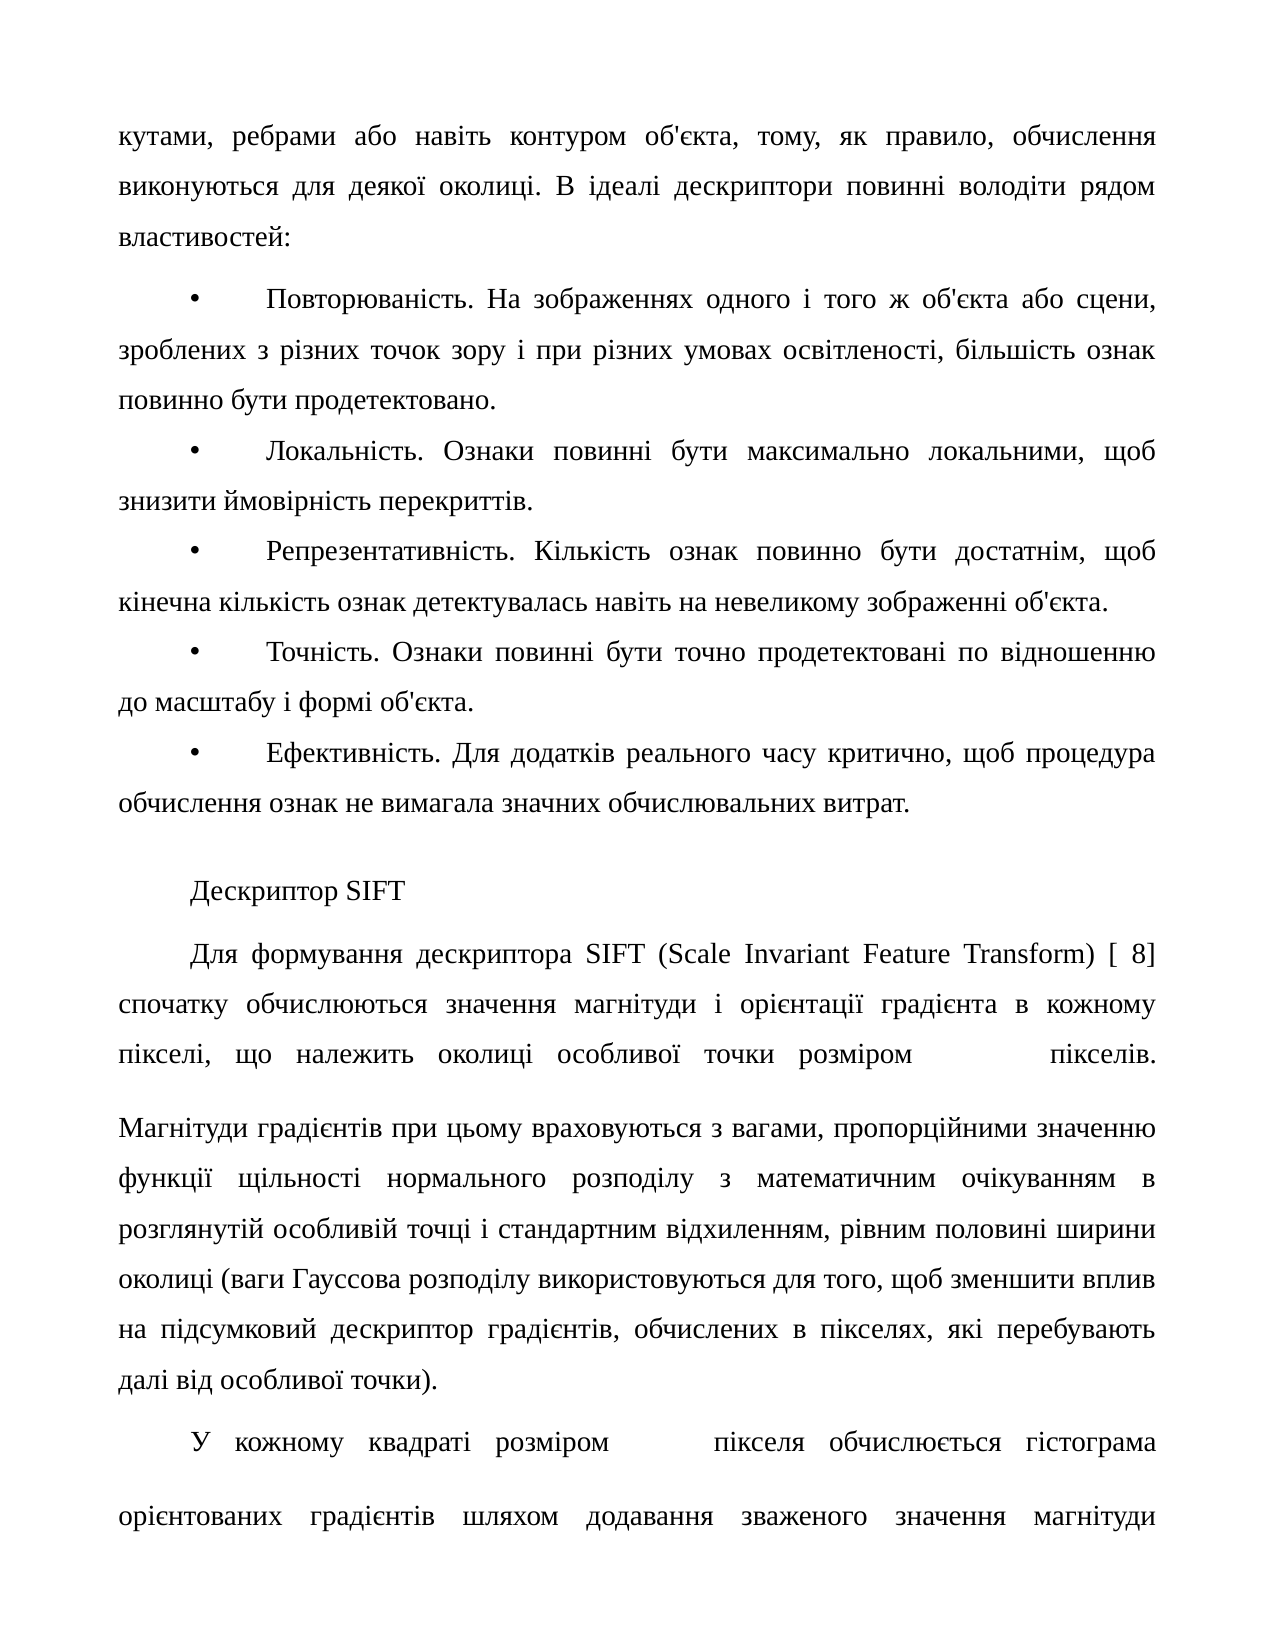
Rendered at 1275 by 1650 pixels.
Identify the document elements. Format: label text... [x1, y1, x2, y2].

list Повторюваність. На зображеннях одного і того ж об'єкта або сцени, зроблених з різних точок зору і при різних умовах освітленості, більшість ознак повинно бути продетектовано. [118, 282, 1157, 416]
subtitle Дескриптор SIFT [118, 873, 1157, 907]
list Репрезентативність. Кількість ознак повинно бути достатнім, щоб кінечна кількість ознак детектувалась навіть на невеликому зображенні об'єкта. [118, 533, 1157, 617]
list Ефективність. Для додатків реального часу критично, щоб процедура обчислення ознак не вимагала значних обчислювальних витрат. [118, 735, 1157, 819]
text Для формування дескриптора SIFT (Scale Invariant Feature Transform) [ 8] спочатку обчислюються значення магнітуди і орієнтації градієнта в кожному пікселі, що належить околиці особливої точки розміром пікселів. Магнітуди градієнтів при цьому враховуються з вагами, пропорційними значенню функції щільності нормального розподілу з математичним очікуванням в розглянутій особливій точці і стандартним відхиленням, рівним половині ширини околиці (ваги Гауссова розподілу використовуються для того, щоб зменшити вплив на підсумковий дескриптор градієнтів, обчислених в пікселях, які перебувають далі від особливої точки). [118, 936, 1157, 1395]
text кутами, ребрами або навіть контуром об'єкта, тому, як правило, обчислення виконуються для деякої околиці. В ідеалі дескриптори повинні володіти рядом властивостей: [118, 118, 1157, 252]
text У кожному квадраті розміром пікселя обчислюється гістограма орієнтованих градієнтів шляхом додавання зваженого значення магнітуди [118, 1424, 1157, 1532]
list Локальність. Ознаки повинні бути максимально локальними, щоб знизити ймовірність перекриттів. [118, 433, 1157, 517]
list Точність. Ознаки повинні бути точно продетектовані по відношенню до масштабу і формі об'єкта. [118, 634, 1157, 718]
